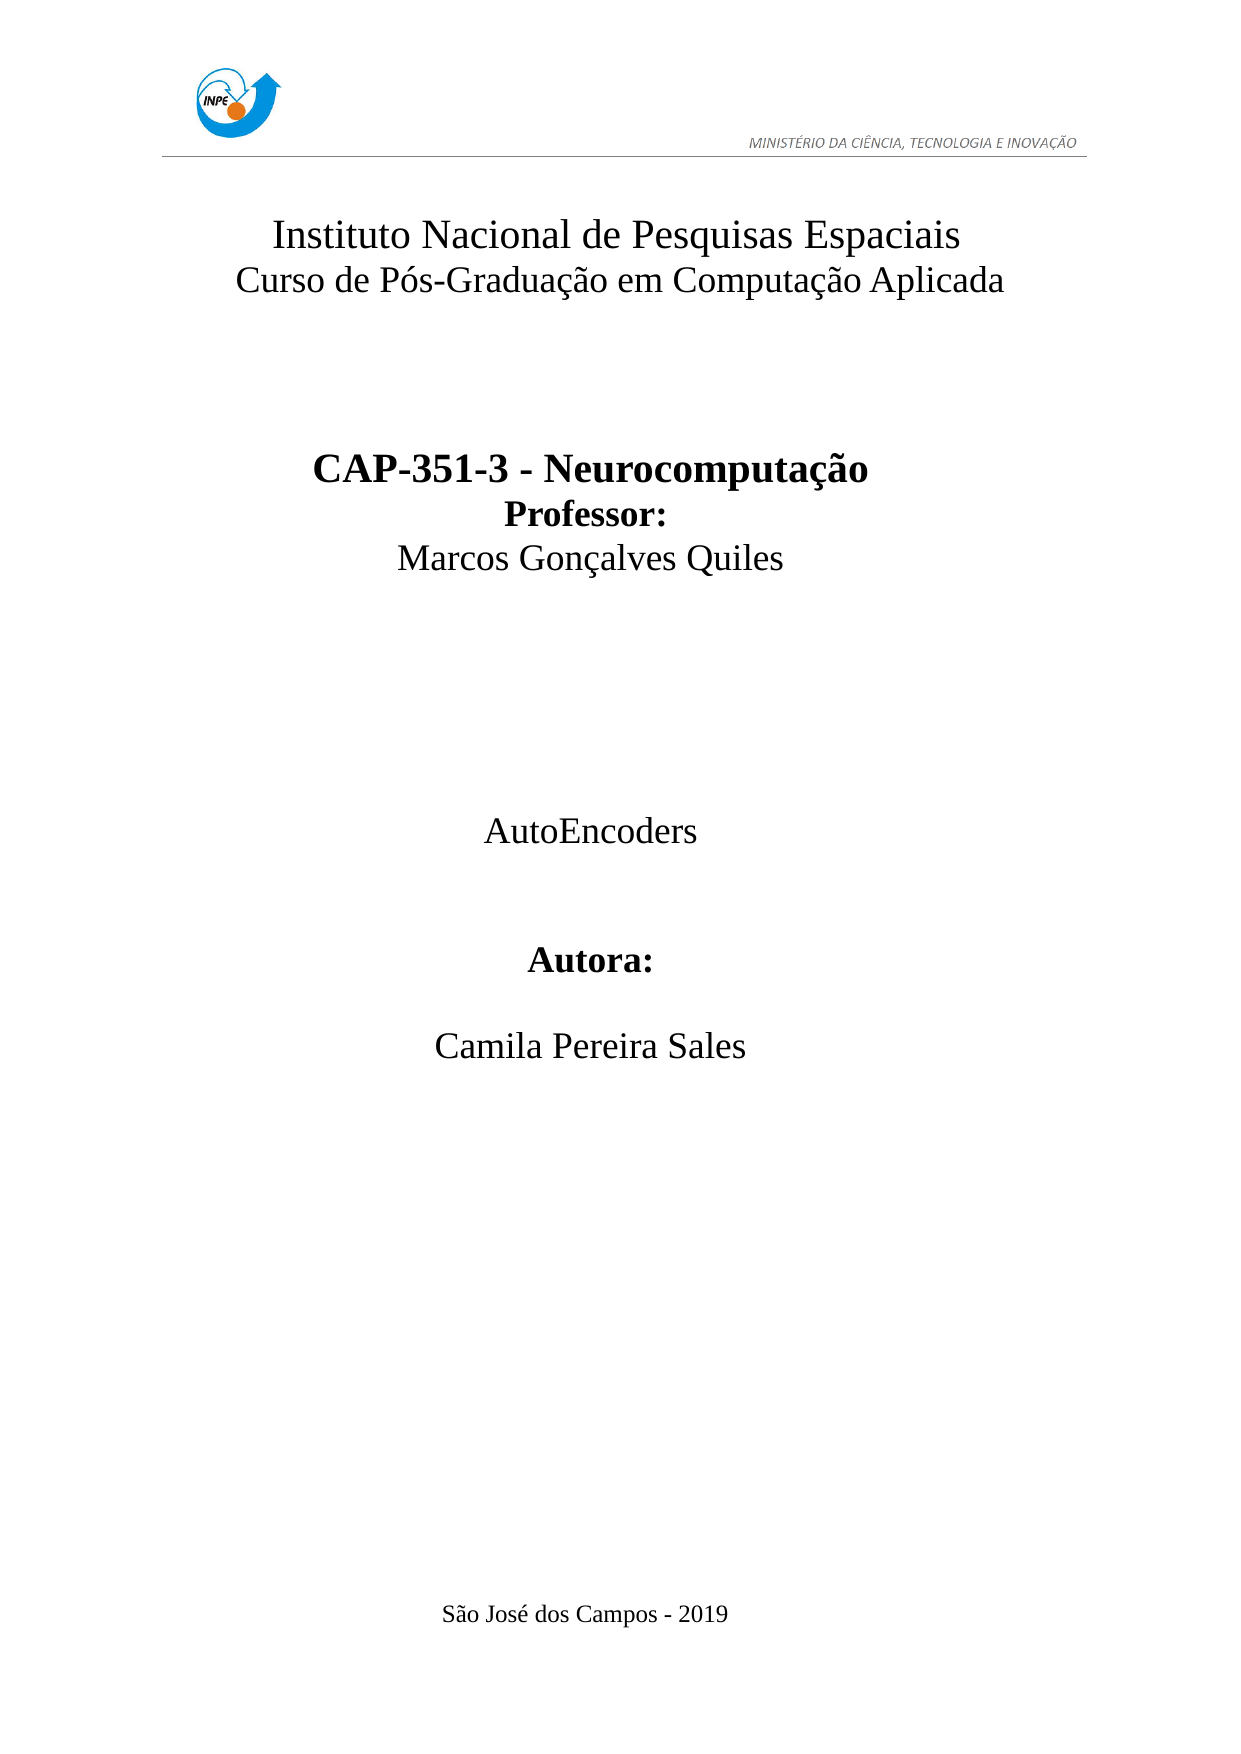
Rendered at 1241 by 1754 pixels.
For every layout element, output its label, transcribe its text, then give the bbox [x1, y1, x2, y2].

text Curso de Pós-Graduação em Computação Aplicada [177, 257, 1063, 300]
text AutoEncoders [118, 808, 1063, 851]
text Camila Pereira Sales [118, 1024, 1063, 1067]
text Marcos Gonçalves Quiles [118, 535, 1063, 578]
text Autora: [118, 937, 1063, 981]
text CAP-351-3 - Neurocomputação [118, 444, 1063, 492]
text Instituto Nacional de Pesquisas Espaciais [118, 209, 1063, 257]
text Professor: [118, 492, 1063, 535]
picture [147, 56, 1093, 162]
text São José dos Campos - 2019 [177, 1599, 1063, 1627]
